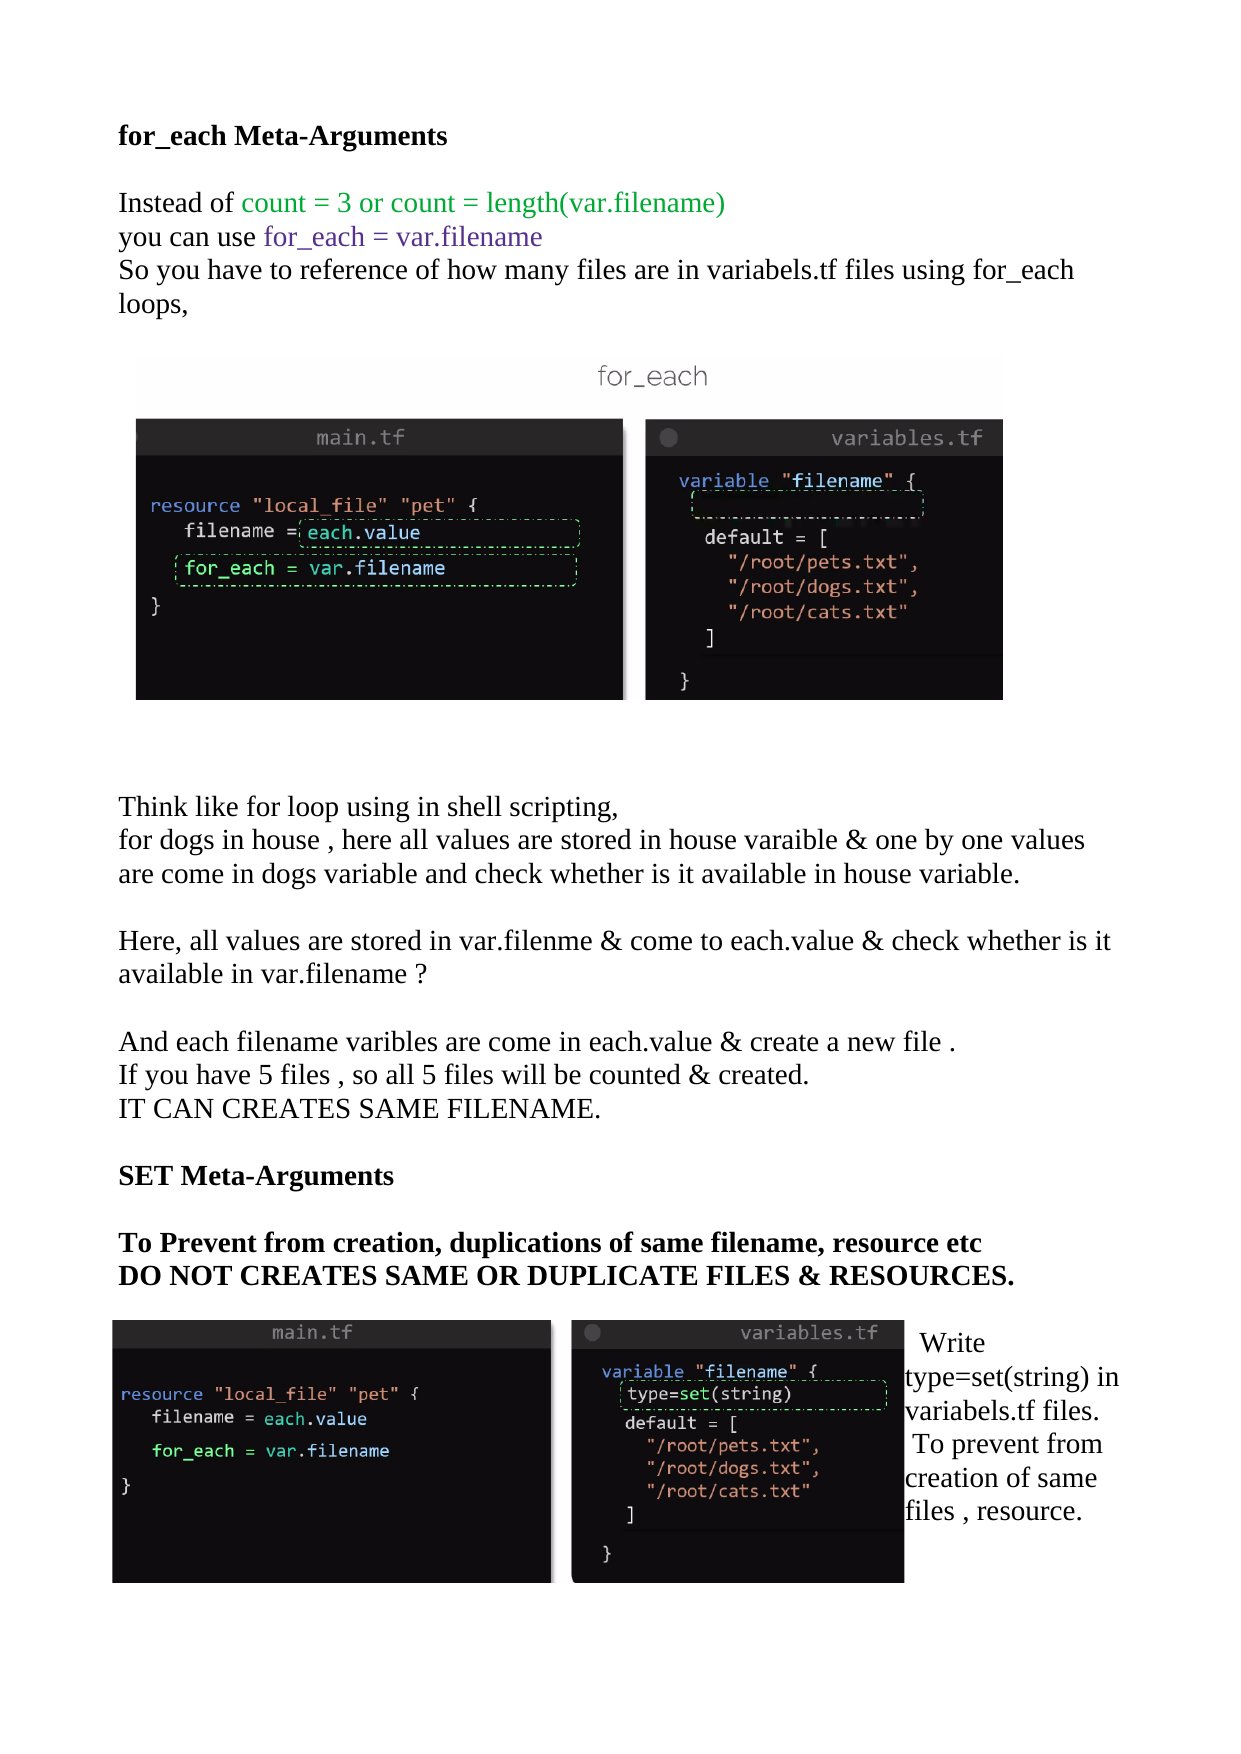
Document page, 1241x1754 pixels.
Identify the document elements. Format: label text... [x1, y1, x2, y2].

text for dogs in house , here all values are stored in house varaible & one by one values are come in dogs variable and check whether is it available in house variable. [118, 822, 1122, 889]
text And each filename varibles are come in each.value & create a new file . [118, 1024, 1122, 1057]
picture [135, 354, 1003, 700]
text So you have to reference of how many files are in variabels.tf files using for_each loops, [118, 252, 1122, 319]
text Think like for loop using in shell scripting, [118, 789, 1122, 822]
text DO NOT CREATES SAME OR DUPLICATE FILES & RESOURCES. [118, 1258, 1122, 1292]
text for_each Meta-Arguments [118, 118, 1122, 152]
text IT CAN CREATES SAME FILENAME. [118, 1091, 1122, 1124]
text To Prevent from creation, duplications of same filename, resource etc [118, 1225, 1122, 1258]
text SET Meta-Arguments [118, 1158, 1122, 1191]
text Instead of count = 3 or count = length(var.filename) [118, 185, 1122, 219]
picture [112, 1320, 905, 1583]
text Write type=set(string) in variabels.tf files. [905, 1326, 1122, 1426]
text Here, all values are stored in var.filenme & come to each.value & check whether is it available in var.filename ? [118, 923, 1122, 990]
text you can use for_each = var.filename [118, 219, 1122, 252]
text To prevent from creation of same files , resource. [905, 1426, 1122, 1527]
text If you have 5 files , so all 5 files will be counted & created. [118, 1057, 1122, 1091]
